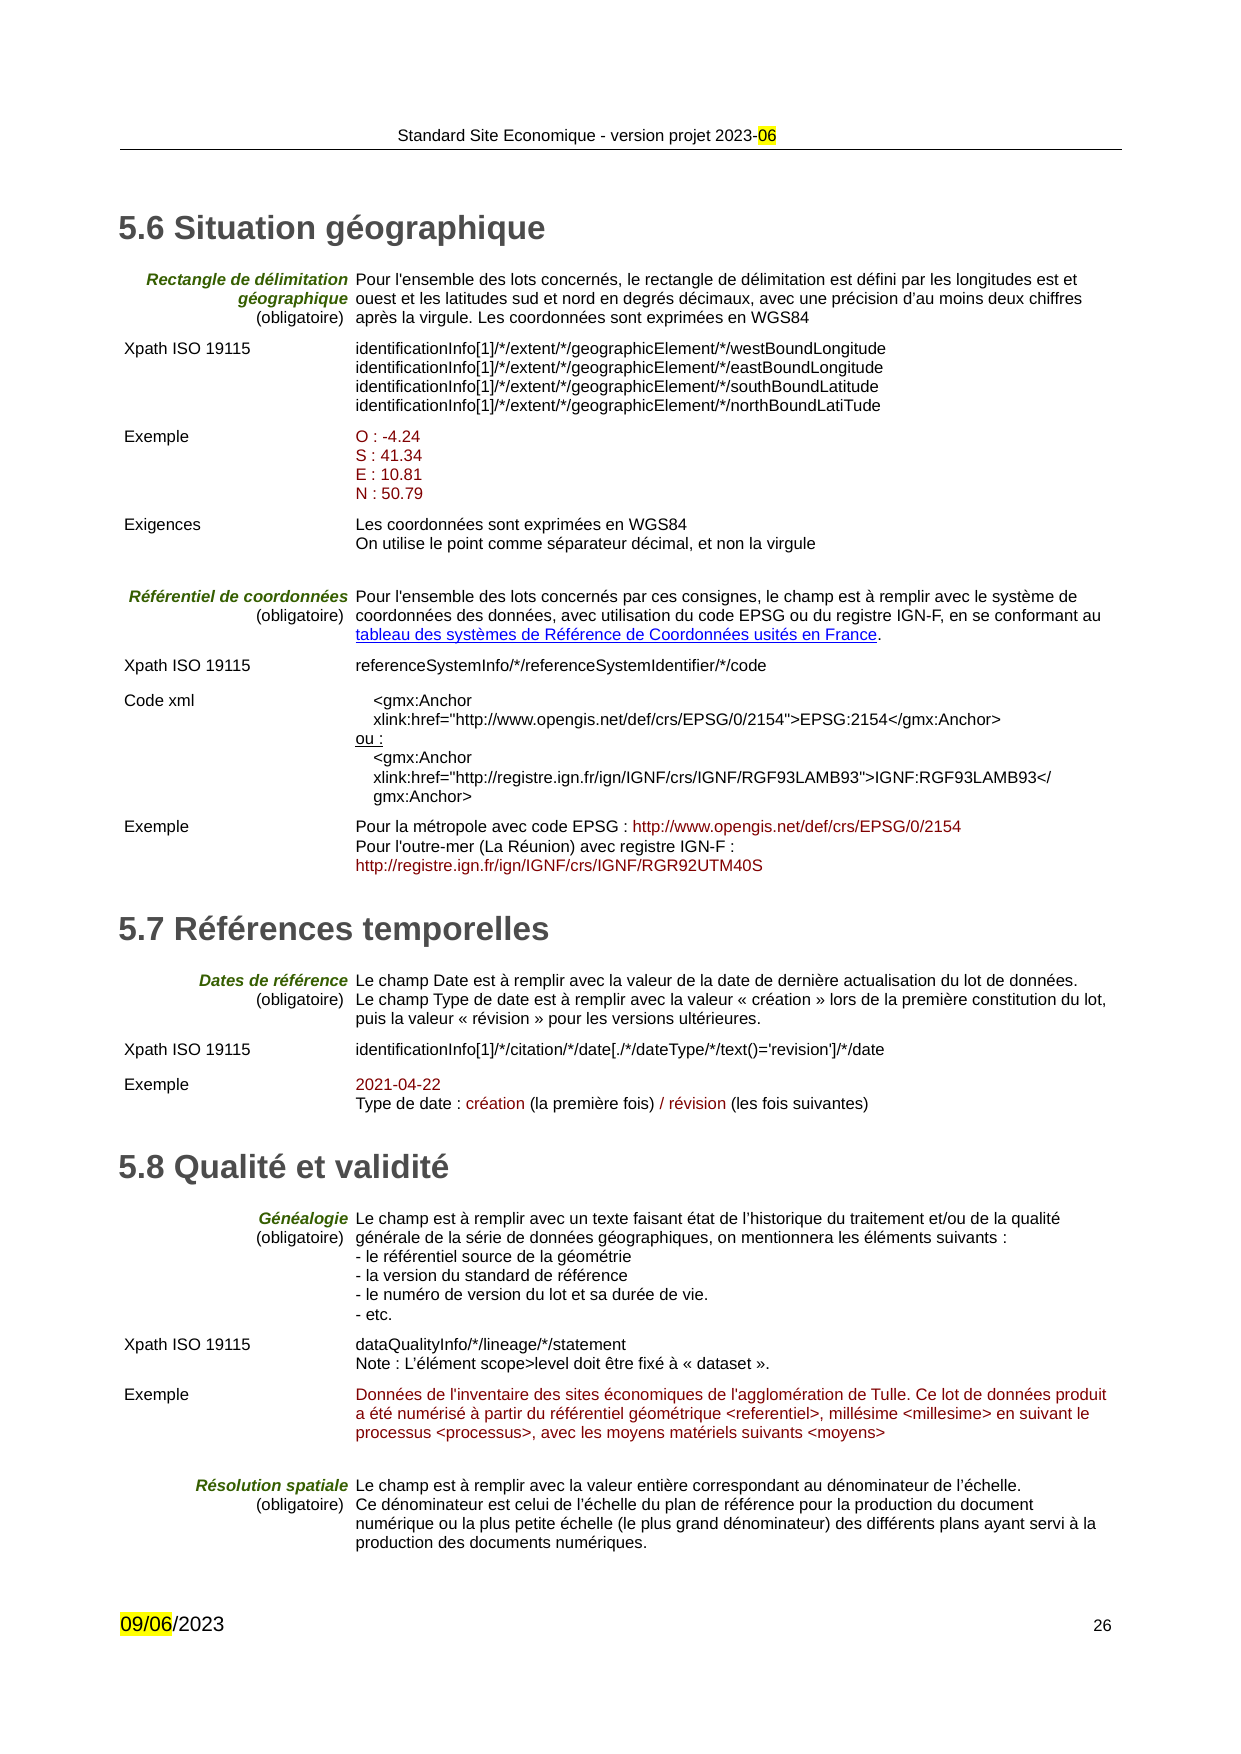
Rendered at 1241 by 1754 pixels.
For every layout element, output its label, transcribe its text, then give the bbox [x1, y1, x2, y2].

table_cell identificationInfo[1]/*/citation/*/date[./*/dateType/*/text()='revision']/*/date [355, 1034, 1122, 1069]
table_cell referenceSystemInfo/*/referenceSystemIdentifier/*/code [355, 650, 1122, 685]
table_cell Exigences [118, 509, 355, 559]
table_header Résolution spatiale (obligatoire) [118, 1470, 355, 1558]
table_cell dataQualityInfo/*/lineage/*/statement Note : L’élément scope>level doit être fixé à « dataset ». [355, 1329, 1122, 1379]
table_header Généalogie (obligatoire) [118, 1203, 355, 1329]
table_cell <gmx:Anchor xlink:href="http://www.opengis.net/def/crs/EPSG/0/2154">EPSG:2154</gmx:Anchor> ou : <gmx:Anchor xlink:href="http://registre.ign.fr/ign/IGNF/crs/IGNF/RGF93LAMB93">IGNF:RGF93LAMB93</gmx:Anchor> [355, 685, 1122, 812]
table_header Le champ est à remplir avec la valeur entière correspondant au dénominateur de l’échelle. Ce dénominateur est celui de l’échelle du plan de référence pour la production du document numérique ou la plus petite échelle (le plus grand dénominateur) des différents plans ayant servi à la production des documents numériques. [355, 1470, 1122, 1558]
table_cell Exemple [118, 1379, 355, 1448]
subtitle 5.7 Références temporelles [118, 908, 1122, 947]
table_cell 2021-04-22 Type de date : création (la première fois) / révision (les fois suivantes) [355, 1069, 1122, 1119]
table_header Rectangle de délimitation géographique (obligatoire) [118, 264, 355, 333]
table_cell Pour la métropole avec code EPSG : http://www.opengis.net/def/crs/EPSG/0/2154 Pour l'outre-mer (La Réunion) avec registre IGN-F : http://registre.ign.fr/ign/IGNF/crs/IGNF/RGR92UTM40S [355, 812, 1122, 881]
table_header Dates de référence (obligatoire) [118, 965, 355, 1034]
table_header Le champ Date est à remplir avec la valeur de la date de dernière actualisation du lot de données. Le champ Type de date est à remplir avec la valeur « création » lors de la première constitution du lot, puis la valeur « révision » pour les versions ultérieures. [355, 965, 1122, 1034]
table_cell Xpath ISO 19115 [118, 333, 355, 421]
table_cell Données de l'inventaire des sites économiques de l'agglomération de Tulle. Ce lot de données produit a été numérisé à partir du référentiel géométrique <referentiel>, millésime <millesime> en suivant le processus <processus>, avec les moyens matériels suivants <moyens> [355, 1379, 1122, 1448]
table_cell Exemple [118, 421, 355, 509]
table_cell Xpath ISO 19115 [118, 1329, 355, 1379]
table_cell Xpath ISO 19115 [118, 1034, 355, 1069]
table_cell Les coordonnées sont exprimées en WGS84 On utilise le point comme séparateur décimal, et non la virgule [355, 509, 1122, 559]
table_cell Exemple [118, 1069, 355, 1119]
table_header Le champ est à remplir avec un texte faisant état de l’historique du traitement et/ou de la qualité générale de la série de données géographiques, on mentionnera les éléments suivants : - le référentiel source de la géométrie - la version du standard de référence - le numéro de version du lot et sa durée de vie. - etc. [355, 1203, 1122, 1329]
table_header Pour l'ensemble des lots concernés par ces consignes, le champ est à remplir avec le système de coordonnées des données, avec utilisation du code EPSG ou du registre IGN-F, en se conformant au tableau des systèmes de Référence de Coordonnées usités en France. [355, 581, 1122, 650]
table_cell O : -4.24 S : 41.34 E : 10.81 N : 50.79 [355, 421, 1122, 509]
table_cell identificationInfo[1]/*/extent/*/geographicElement/*/westBoundLongitude identificationInfo[1]/*/extent/*/geographicElement/*/eastBoundLongitude identificationInfo[1]/*/extent/*/geographicElement/*/southBoundLatitude identificationInfo[1]/*/extent/*/geographicElement/*/northBoundLatiTude [355, 333, 1122, 421]
subtitle 5.8 Qualité et validité [118, 1147, 1122, 1185]
table_cell Code xml [118, 685, 355, 812]
table_header Référentiel de coordonnées (obligatoire) [118, 581, 355, 650]
table_cell Xpath ISO 19115 [118, 650, 355, 685]
table_header Pour l'ensemble des lots concernés, le rectangle de délimitation est défini par les longitudes est et ouest et les latitudes sud et nord en degrés décimaux, avec une précision d’au moins deux chiffres après la virgule. Les coordonnées sont exprimées en WGS84 [355, 264, 1122, 333]
table_cell Exemple [118, 812, 355, 881]
subtitle 5.6 Situation géographique [118, 208, 1122, 246]
